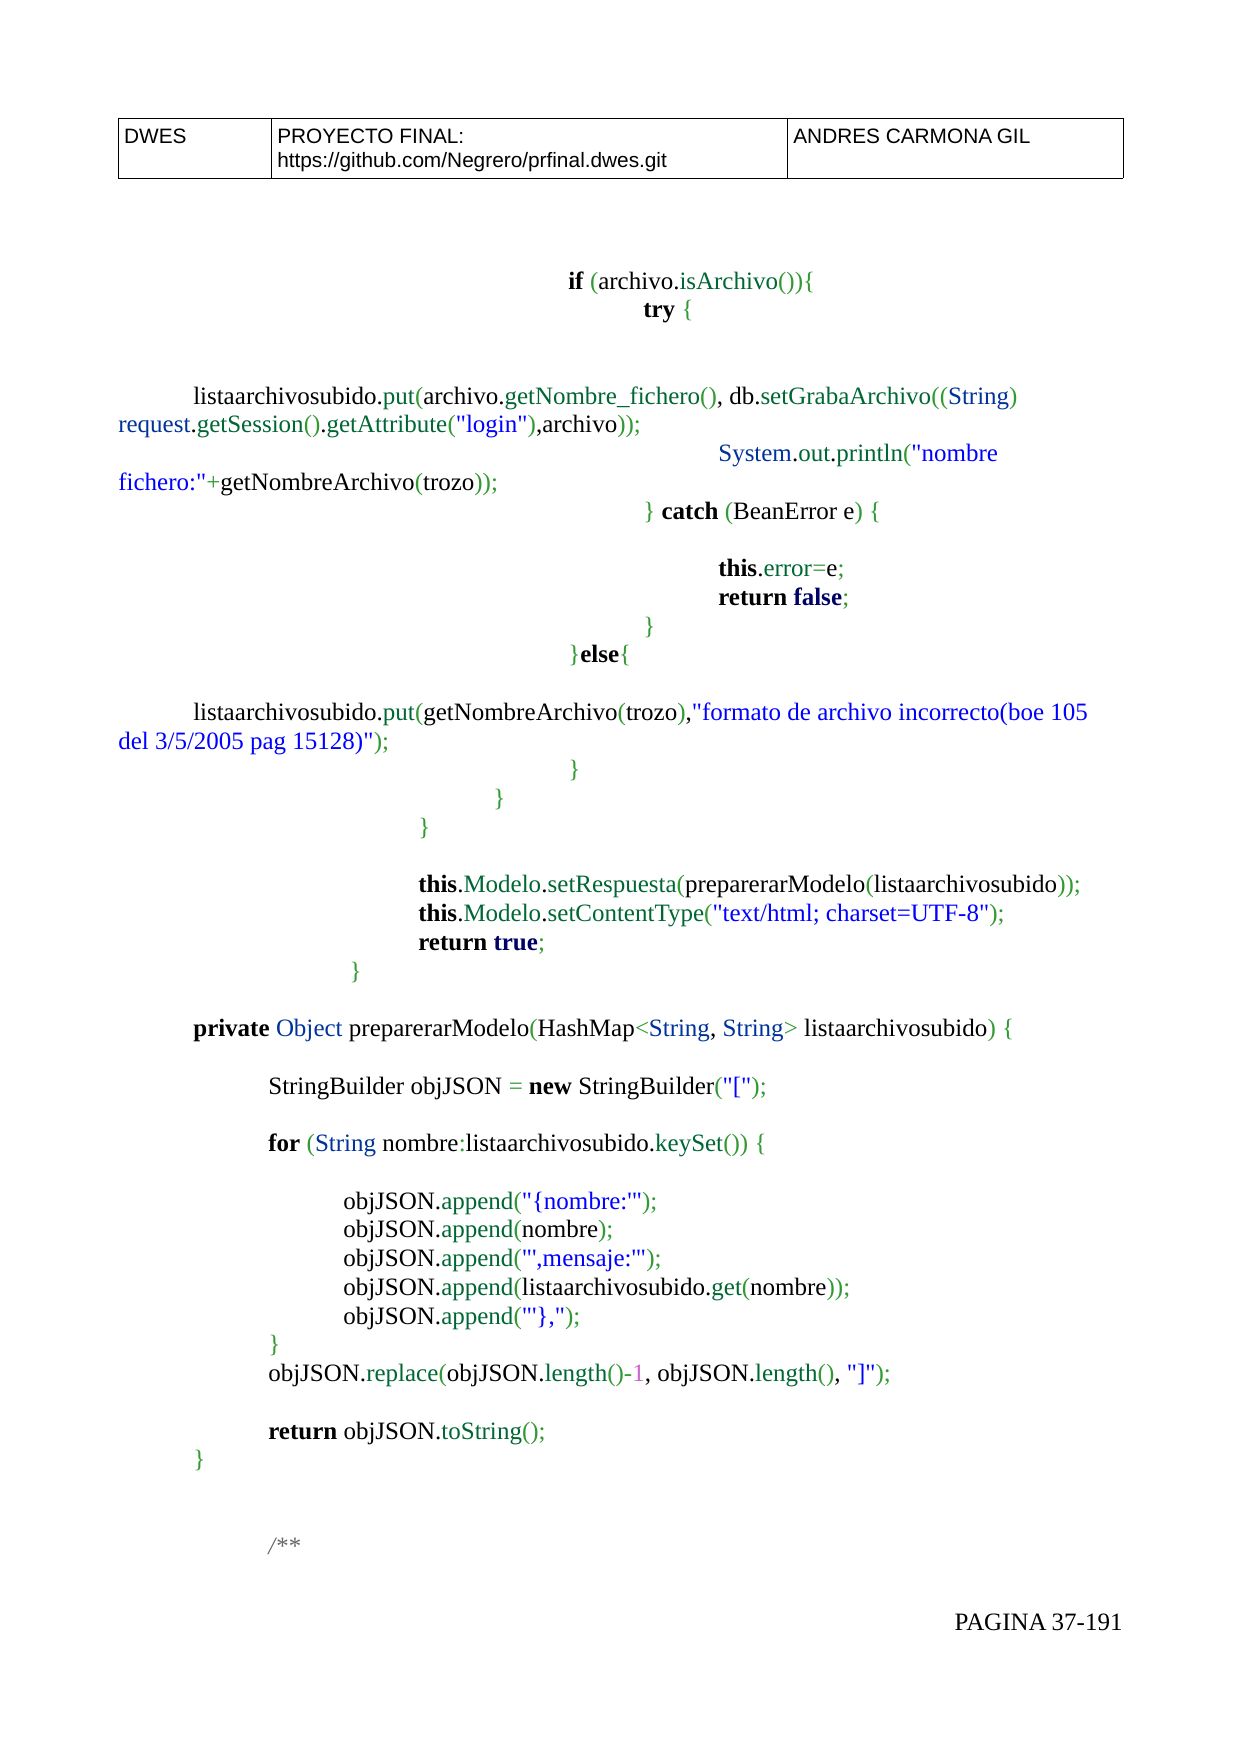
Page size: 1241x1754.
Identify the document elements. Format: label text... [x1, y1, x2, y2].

text this.Modelo.setRespuesta(preparerarModelo(listaarchivosubido)); [118, 869, 1122, 898]
text this.Modelo.setContentType("text/html; charset=UTF-8"); [118, 898, 1122, 927]
text return true; [118, 927, 1122, 956]
text objJSON.append("',mensaje:'"); [118, 1243, 1122, 1272]
text objJSON.append("{nombre:'"); [118, 1186, 1122, 1214]
text System.out.println("nombre fichero:"+getNombreArchivo(trozo)); [118, 438, 1122, 496]
text } catch (BeanError e) { [118, 496, 1122, 524]
text objJSON.append(nombre); [118, 1214, 1122, 1243]
text objJSON.replace(objJSON.length()-1, objJSON.length(), "]"); [118, 1358, 1122, 1387]
text try { [118, 294, 1122, 323]
text this.error=e; [118, 553, 1122, 582]
text } [118, 611, 1122, 639]
text }else{ [118, 639, 1122, 668]
text } [118, 956, 1122, 984]
text return objJSON.toString(); [118, 1416, 1122, 1444]
text if (archivo.isArchivo()){ [118, 266, 1122, 294]
text objJSON.append("'},"); [118, 1301, 1122, 1329]
text listaarchivosubido.put(archivo.getNombre_fichero(), db.setGrabaArchivo((String) request.getSession().getAttribute("login"),archivo)); [118, 352, 1122, 438]
text } [118, 754, 1122, 783]
text for (String nombre:listaarchivosubido.keySet()) { [118, 1128, 1122, 1157]
text objJSON.append(listaarchivosubido.get(nombre)); [118, 1272, 1122, 1301]
text } [118, 1444, 1122, 1473]
text /** [118, 1531, 1122, 1559]
text listaarchivosubido.put(getNombreArchivo(trozo),"formato de archivo incorrecto(boe 105 del 3/5/2005 pag 15128)"); [118, 668, 1122, 754]
text return false; [118, 582, 1122, 611]
text } [118, 1329, 1122, 1358]
text private Object preparerarModelo(HashMap<String, String> listaarchivosubido) { [118, 1013, 1122, 1042]
text } [118, 783, 1122, 812]
text StringBuilder objJSON = new StringBuilder("["); [118, 1071, 1122, 1099]
text } [118, 812, 1122, 841]
